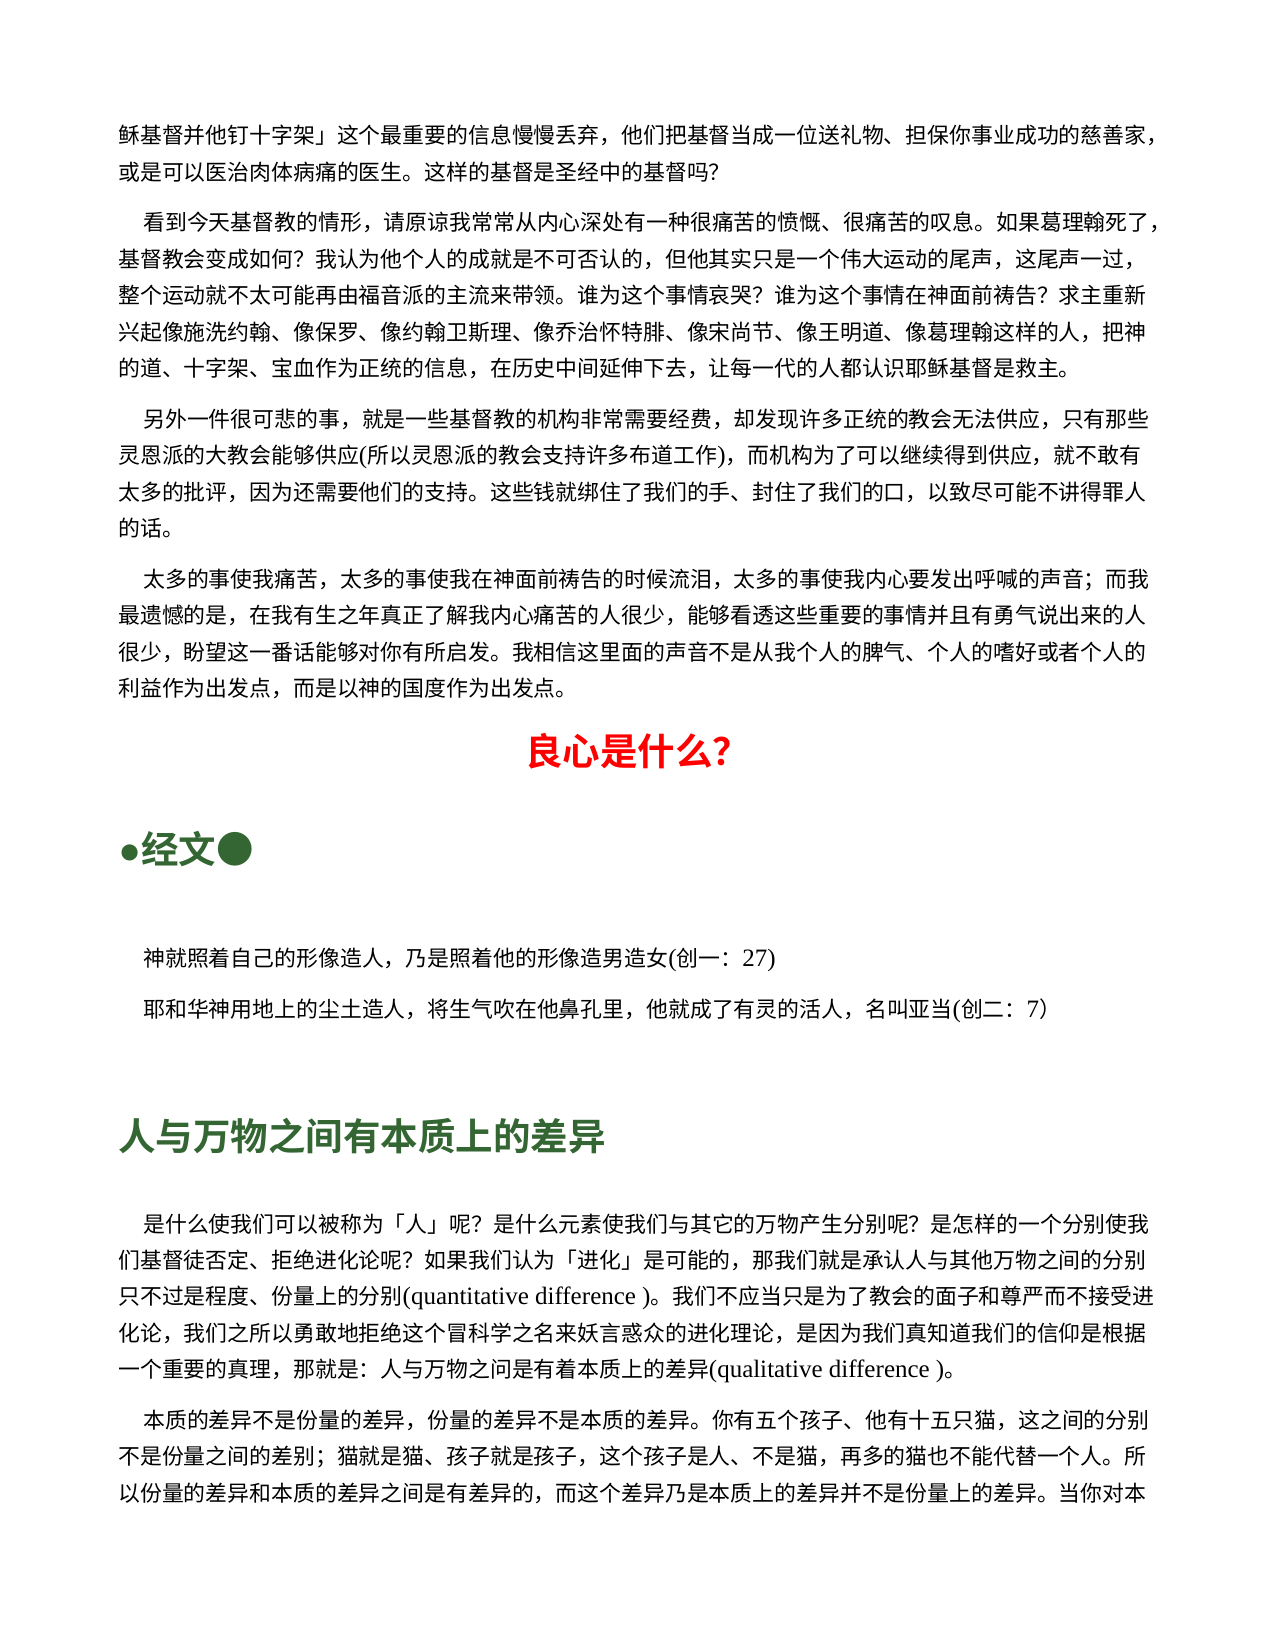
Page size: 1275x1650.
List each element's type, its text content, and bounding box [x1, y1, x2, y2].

text 施洗约翰拉开这种基督教布道的序幕，那时候的群众是为着耶稣来的，是为了这位羔羊、为了藉宝血被洗净、为了这位国度的君王耶稣基督而来的。但是，两千年以后，人不是要基督，而是要得医治、要方言！你看见整个基督教正在衰败下去吗？虽然还有这一派的人可以吸引千千万万的人来，但他们要的不是基督并他的十字架，他们要的是「耶稣医治我」、「耶稣当圣诞老人分礼物给我」。成功神学、丰富神学已经把「耶稣基督并他钉十字架」这个最重要的信息慢慢丢弃，他们把基督当成一位送礼物、担保你事业成功的慈善家，或是可以医治肉体病痛的医生。这样的基督是圣经中的基督吗？ [118, 118, 1157, 186]
text 耶和华神用地上的尘土造人，将生气吹在他鼻孔里，他就成了有灵的活人，名叫亚当(创二：7） [118, 992, 1157, 1023]
text 看到今天基督教的情形，请原谅我常常从内心深处有一种很痛苦的愤慨、很痛苦的叹息。如果葛理翰死了，基督教会变成如何？我认为他个人的成就是不可否认的，但他其实只是一个伟大运动的尾声，这尾声一过，整个运动就不太可能再由福音派的主流来带领。谁为这个事情哀哭？谁为这个事情在神面前祷告？求主重新兴起像施洗约翰、像保罗、像约翰卫斯理、像乔治怀特腓、像宋尚节、像王明道、像葛理翰这样的人，把神的道、十字架、宝血作为正统的信息，在历史中间延伸下去，让每一代的人都认识耶稣基督是救主。 [118, 205, 1157, 382]
text 是什么使我们可以被称为「人」呢？是什么元素使我们与其它的万物产生分别呢？是怎样的一个分别使我们基督徒否定、拒绝进化论呢？如果我们认为「进化」是可能的，那我们就是承认人与其他万物之间的分别只不过是程度、份量上的分别(quantitative difference )。我们不应当只是为了教会的面子和尊严而不接受进化论，我们之所以勇敢地拒绝这个冒科学之名来妖言惑众的进化理论，是因为我们真知道我们的信仰是根据一个重要的真理，那就是：人与万物之问是有着本质上的差异(qualitative difference )。 [118, 1173, 1157, 1384]
subtitle ●经文● [118, 819, 1157, 928]
text 良心是什么？ [118, 722, 1157, 776]
text 另外一件很可悲的事，就是一些基督教的机构非常需要经费，却发现许多正统的教会无法供应，只有那些灵恩派的大教会能够供应(所以灵恩派的教会支持许多布道工作)，而机构为了可以继续得到供应，就不敢有太多的批评，因为还需要他们的支持。这些钱就绑住了我们的手、封住了我们的口，以致尽可能不讲得罪人的话。 [118, 402, 1157, 542]
text 太多的事使我痛苦，太多的事使我在神面前祷告的时候流泪，太多的事使我内心要发出呼喊的声音；而我最遗憾的是，在我有生之年真正了解我内心痛苦的人很少，能够看透这些重要的事情并且有勇气说出来的人很少，盼望这一番话能够对你有所启发。我相信这里面的声音不是从我个人的脾气、个人的嗜好或者个人的利益作为出发点，而是以神的国度作为出发点。 [118, 562, 1157, 702]
text 本质的差异不是份量的差异，份量的差异不是本质的差异。你有五个孩子、他有十五只猫，这之间的分别不是份量之间的差别；猫就是猫、孩子就是孩子，这个孩子是人、不是猫，再多的猫也不能代替一个人。所以份量的差异和本质的差异之间是有差异的，而这个差异乃是本质上的差异并不是份量上的差异。当你对本质的差异严谨到一个地步时，你不会只因为多一些份量就妥协，以至于连本质也都可以改变。就是这样的一个信念，使我们知道人与畜牲真是不一样的；我们不相信动物有进化变成人的可能，纵然有许多理论支持它，但这根本是不可能的。 [118, 1403, 1157, 1507]
subtitle 人与万物之间有本质上的差异 [118, 1063, 1157, 1161]
text 神就照着自己的形像造人，乃是照着他的形像造男造女(创一：27) [118, 941, 1157, 972]
